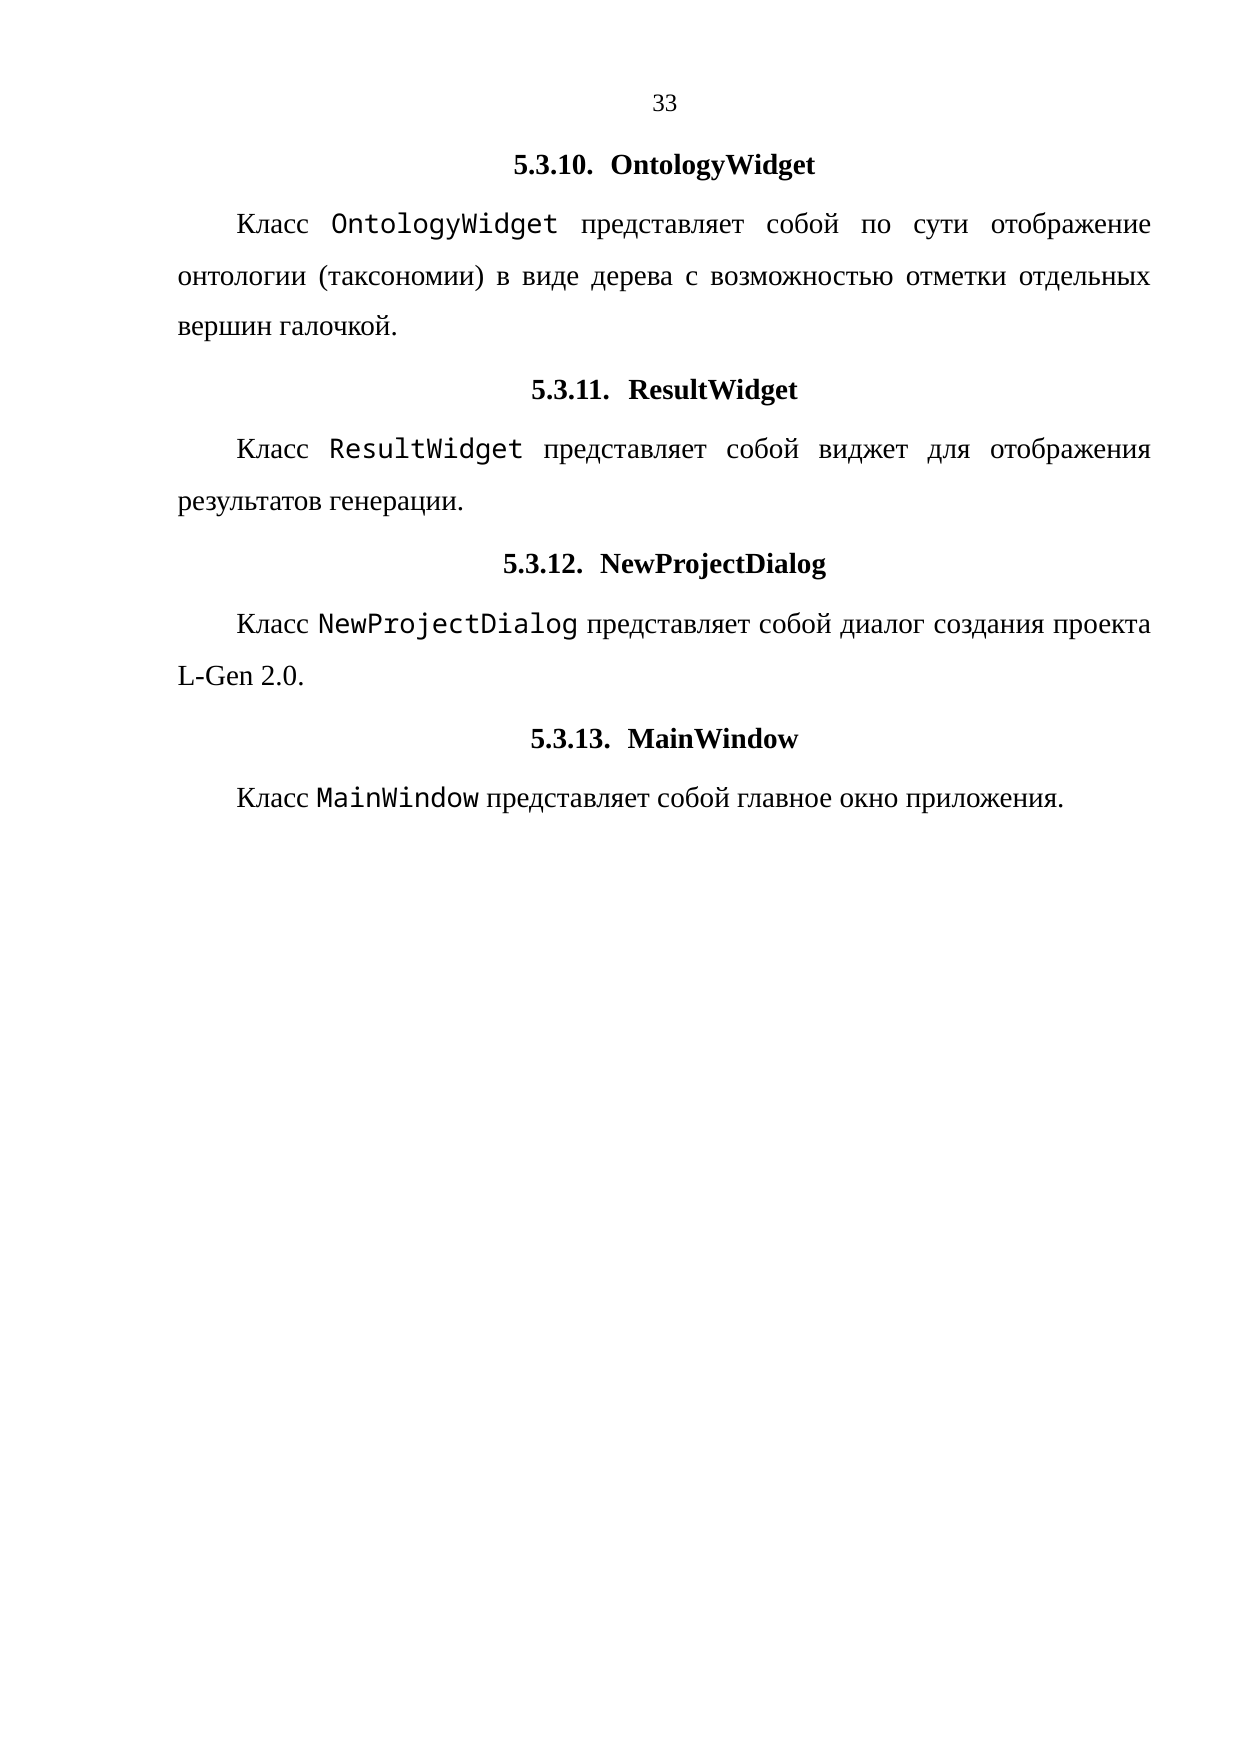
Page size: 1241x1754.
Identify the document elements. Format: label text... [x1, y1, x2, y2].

text Класс ResultWidget представляет собой виджет для отображения результатов генерации. [177, 429, 1152, 517]
subtitle ResultWidget [177, 372, 1152, 405]
text Класс MainWindow представляет собой главное окно приложения. [177, 779, 1152, 816]
subtitle MainWindow [177, 721, 1152, 755]
text Класс NewProjectDialog представляет собой диалог создания проекта L‑Gen 2.0. [177, 604, 1152, 691]
subtitle NewProjectDialog [177, 546, 1152, 580]
subtitle OntologyWidget [177, 147, 1152, 180]
text Класс OntologyWidget представляет собой по сути отображение онтологии (таксономии) в виде дерева с возможностью отметки отдельных вершин галочкой. [177, 204, 1152, 342]
